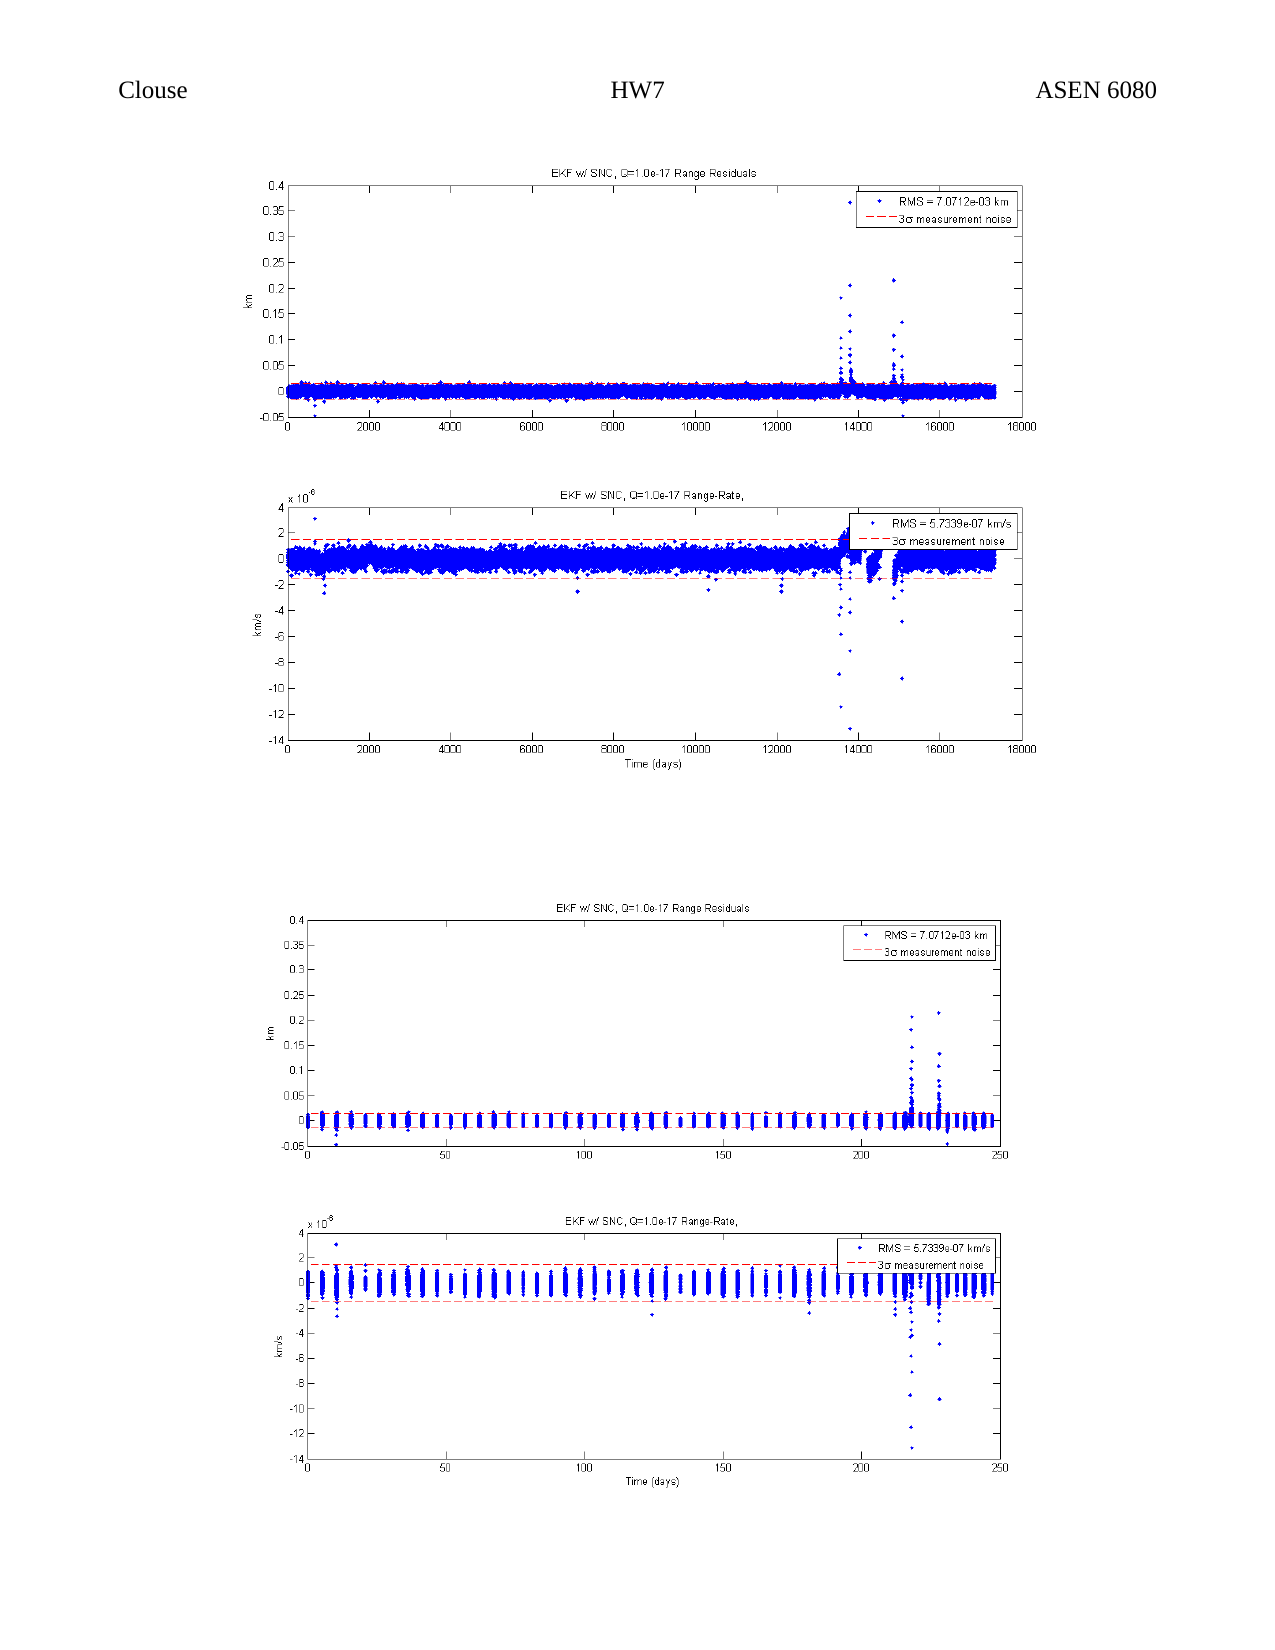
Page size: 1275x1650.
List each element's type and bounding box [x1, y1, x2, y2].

picture [191, 871, 1084, 1531]
picture [165, 135, 1111, 814]
